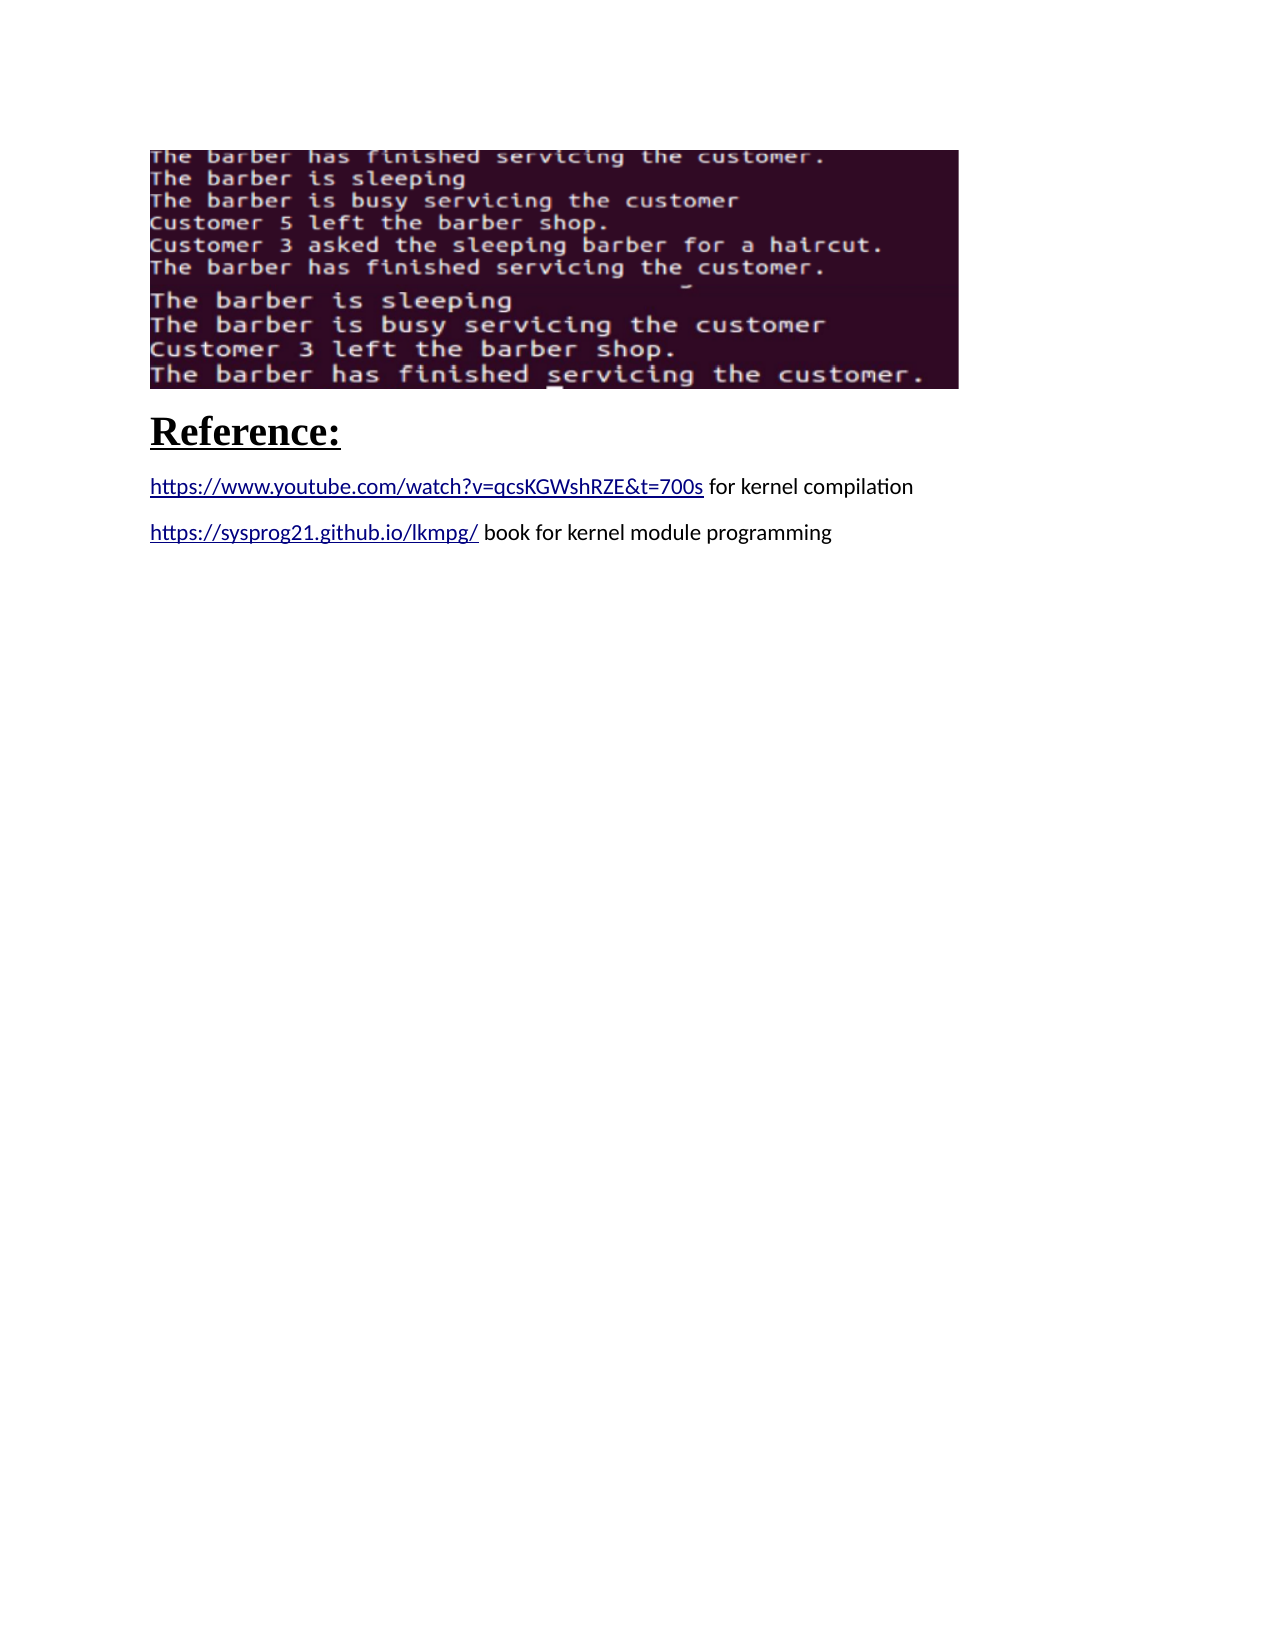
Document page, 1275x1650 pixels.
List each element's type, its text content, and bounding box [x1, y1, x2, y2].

text https://sysprog21.github.io/lkmpg/ book for kernel module programming [150, 518, 1125, 546]
text https://www.youtube.com/watch?v=qcsKGWshRZE&t=700s for kernel compilation [150, 472, 1125, 500]
text Reference: [150, 406, 1125, 454]
